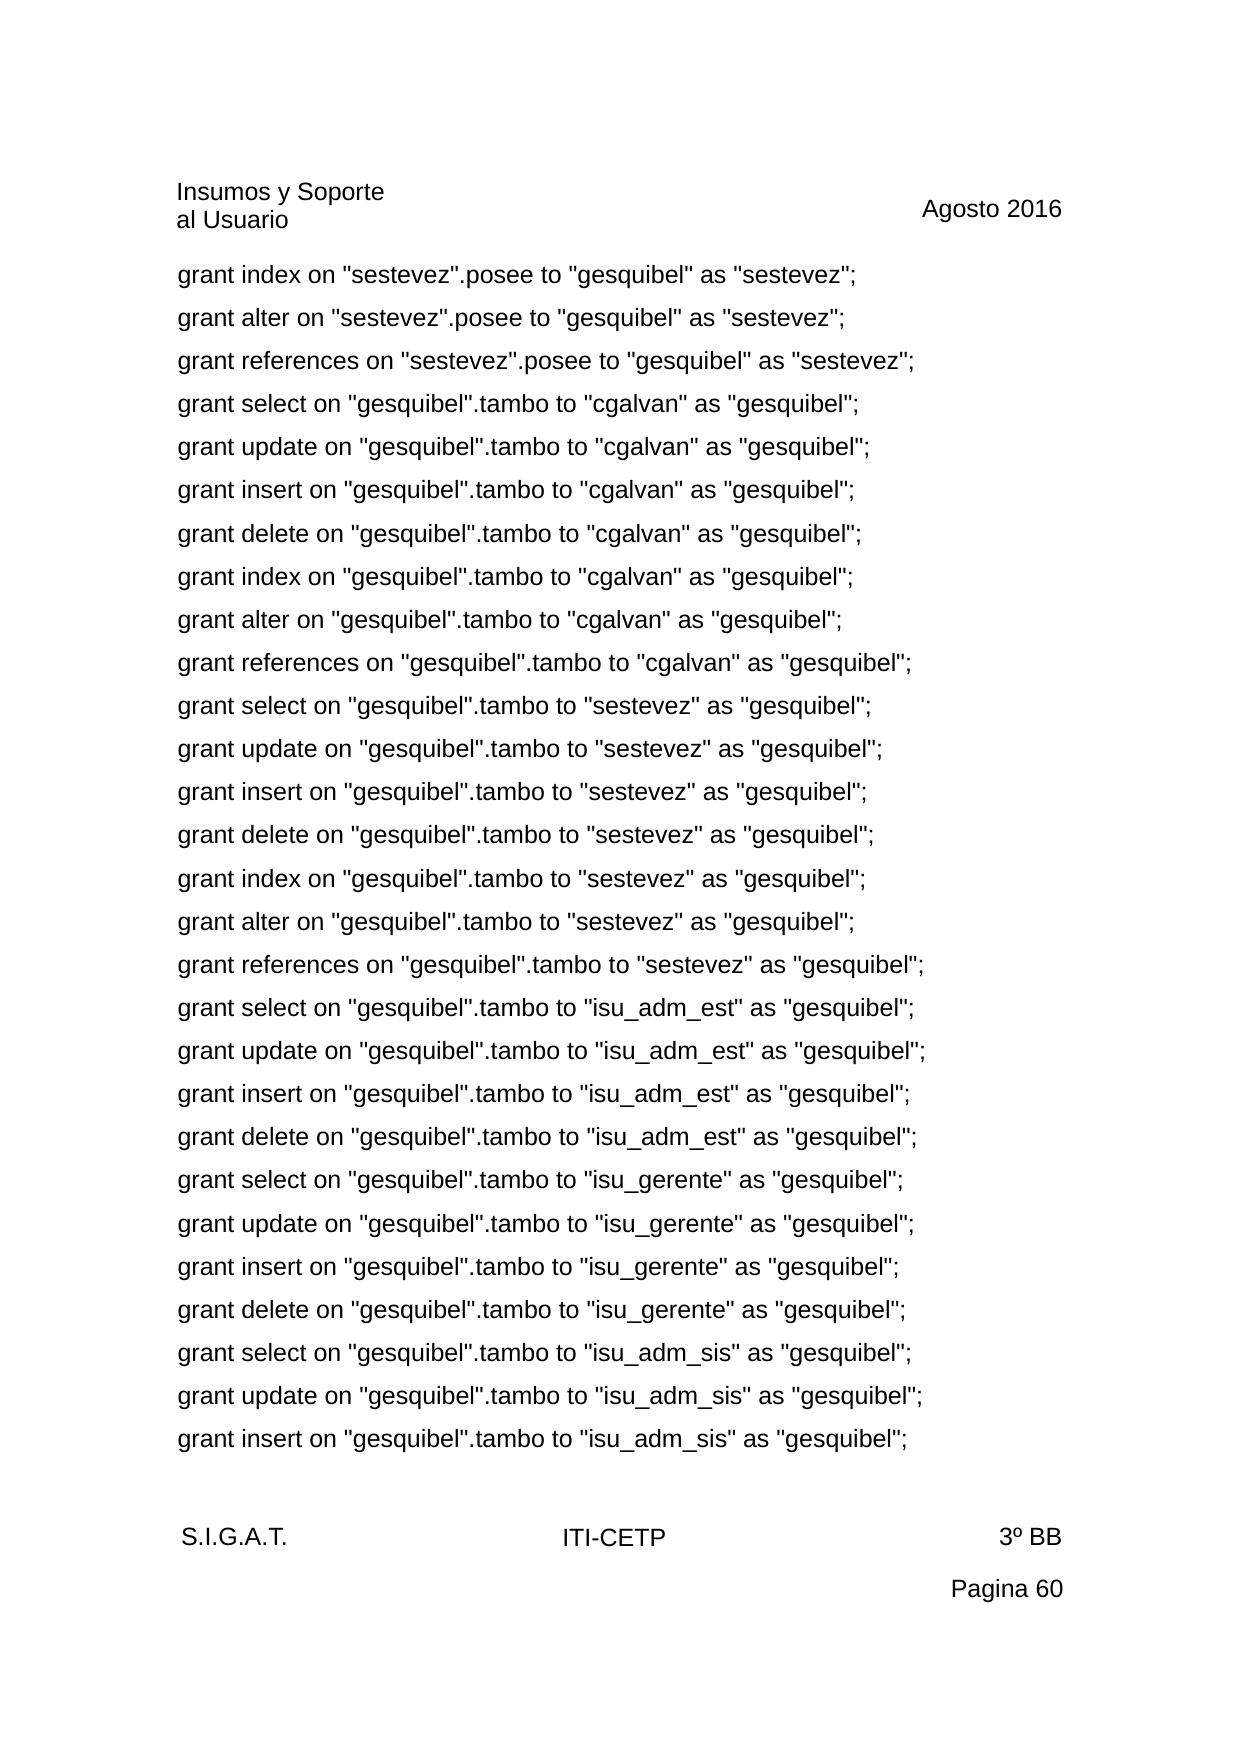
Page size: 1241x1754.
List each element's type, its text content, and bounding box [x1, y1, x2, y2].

text grant index on "sestevez".posee to "gesquibel" as "sestevez"; grant alter on "sestevez".posee to "gesquibel" as "sestevez"; grant references on "sestevez".posee to "gesquibel" as "sestevez"; grant select on "gesquibel".tambo to "cgalvan" as "gesquibel"; grant update on "gesquibel".tambo to "cgalvan" as "gesquibel"; grant insert on "gesquibel".tambo to "cgalvan" as "gesquibel"; grant delete on "gesquibel".tambo to "cgalvan" as "gesquibel"; grant index on "gesquibel".tambo to "cgalvan" as "gesquibel"; grant alter on "gesquibel".tambo to "cgalvan" as "gesquibel"; grant references on "gesquibel".tambo to "cgalvan" as "gesquibel"; grant select on "gesquibel".tambo to "sestevez" as "gesquibel"; grant update on "gesquibel".tambo to "sestevez" as "gesquibel"; grant insert on "gesquibel".tambo to "sestevez" as "gesquibel"; grant delete on "gesquibel".tambo to "sestevez" as "gesquibel"; grant index on "gesquibel".tambo to "sestevez" as "gesquibel"; grant alter on "gesquibel".tambo to "sestevez" as "gesquibel"; grant references on "gesquibel".tambo to "sestevez" as "gesquibel"; grant select on "gesquibel".tambo to "isu_adm_est" as "gesquibel"; grant update on "gesquibel".tambo to "isu_adm_est" as "gesquibel"; grant insert on "gesquibel".tambo to "isu_adm_est" as "gesquibel"; grant delete on "gesquibel".tambo to "isu_adm_est" as "gesquibel"; grant select on "gesquibel".tambo to "isu_gerente" as "gesquibel"; grant update on "gesquibel".tambo to "isu_gerente" as "gesquibel"; grant insert on "gesquibel".tambo to "isu_gerente" as "gesquibel"; grant delete on "gesquibel".tambo to "isu_gerente" as "gesquibel"; grant select on "gesquibel".tambo to "isu_adm_sis" as "gesquibel"; grant update on "gesquibel".tambo to "isu_adm_sis" as "gesquibel"; grant insert on "gesquibel".tambo to "isu_adm_sis" as "gesquibel"; [177, 260, 1063, 1453]
